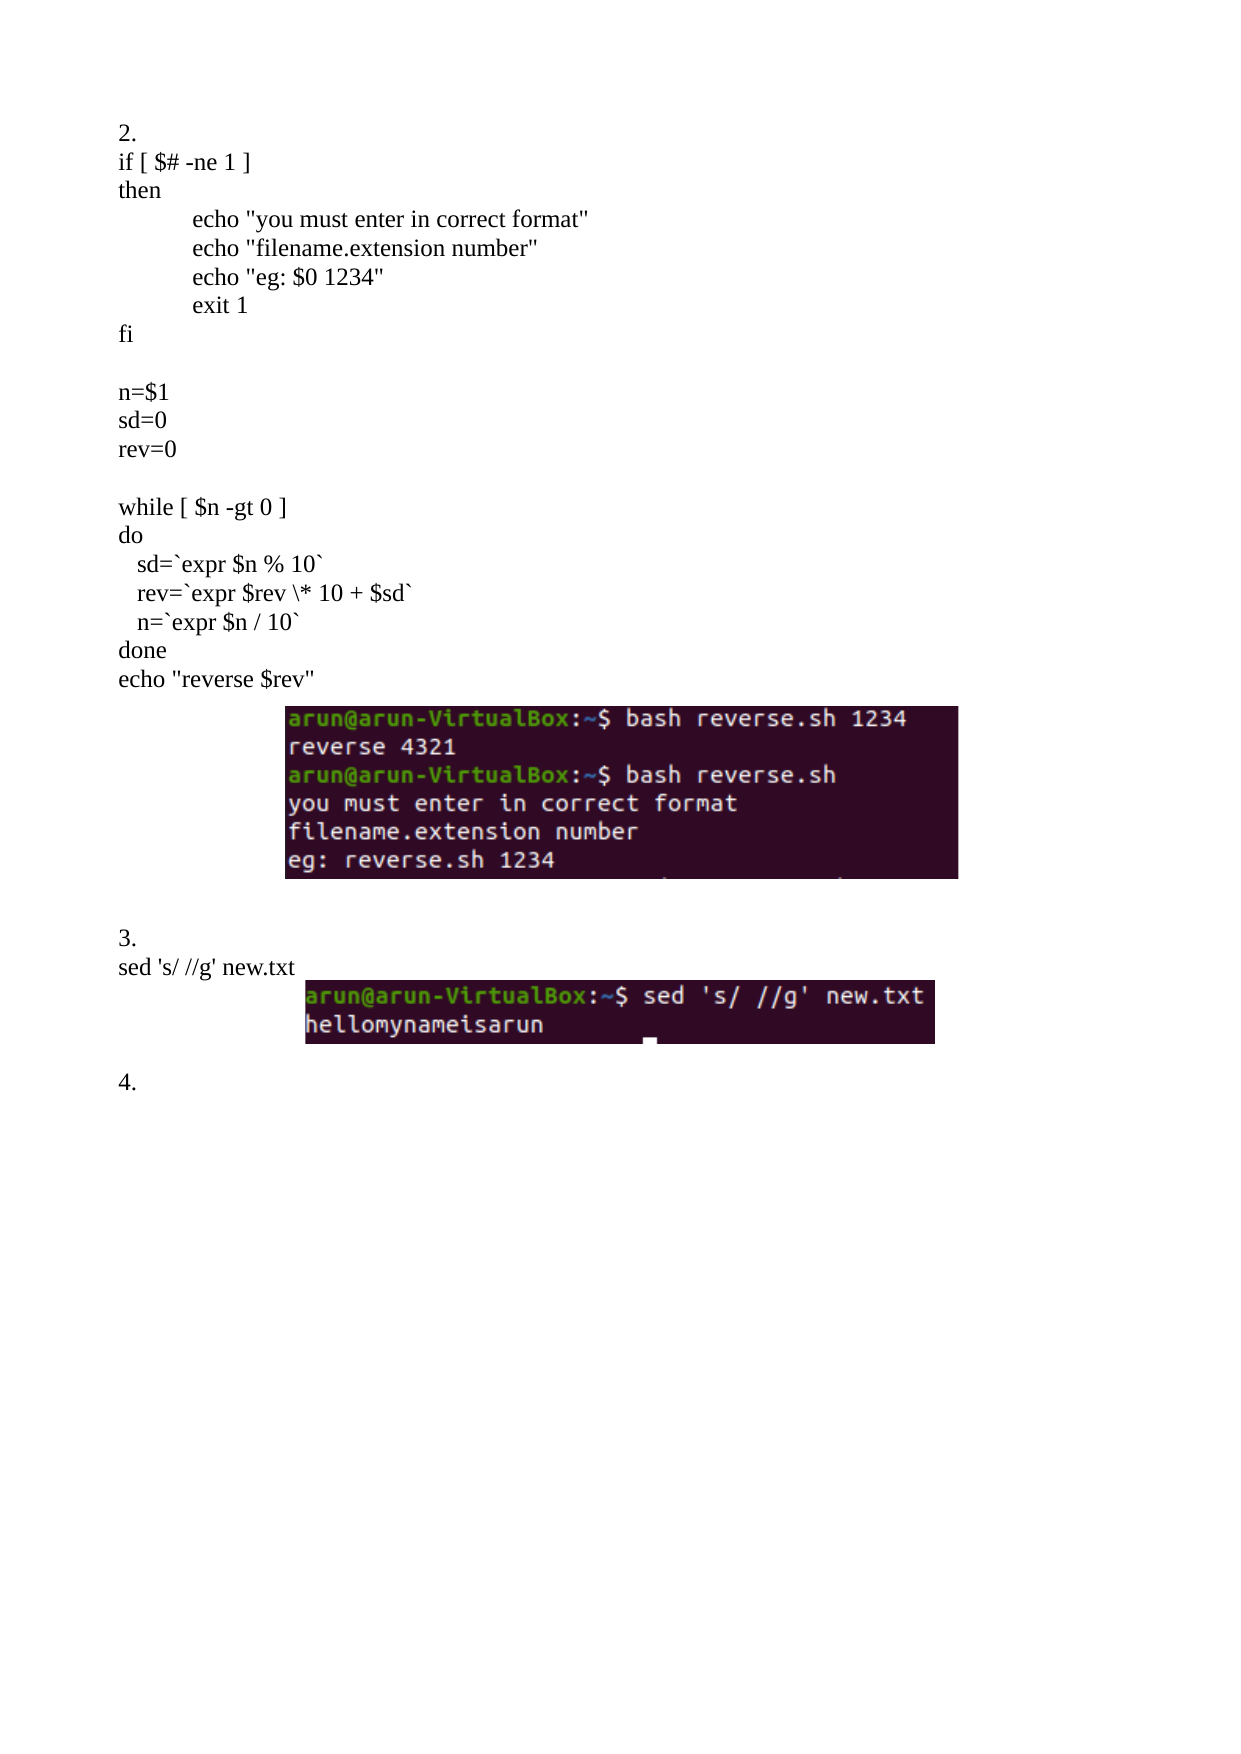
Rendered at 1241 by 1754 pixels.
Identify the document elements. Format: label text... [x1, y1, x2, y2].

text do [118, 521, 1122, 549]
text echo "you must enter in correct format" [118, 204, 1122, 233]
picture [305, 980, 935, 1044]
text n=$1 [118, 377, 1122, 406]
text rev=`expr $rev \* 10 + $sd` [118, 578, 1122, 607]
text while [ $n -gt 0 ] [118, 492, 1122, 521]
text if [ $# -ne 1 ] [118, 147, 1122, 176]
text 2. [118, 118, 1122, 147]
text exit 1 [118, 291, 1122, 319]
text 4. [118, 1067, 1122, 1096]
text n=`expr $n / 10` [118, 607, 1122, 636]
text rev=0 [118, 434, 1122, 463]
text sd=0 [118, 406, 1122, 434]
text 3. [118, 923, 1122, 952]
text fi [118, 319, 1122, 348]
text echo "filename.extension number" [118, 233, 1122, 262]
text echo "eg: $0 1234" [118, 262, 1122, 291]
text then [118, 176, 1122, 204]
picture [285, 706, 959, 879]
text done [118, 636, 1122, 664]
text sed 's/ //g' new.txt [118, 952, 1122, 981]
text sd=`expr $n % 10` [118, 549, 1122, 578]
text echo "reverse $rev" [118, 664, 1122, 693]
